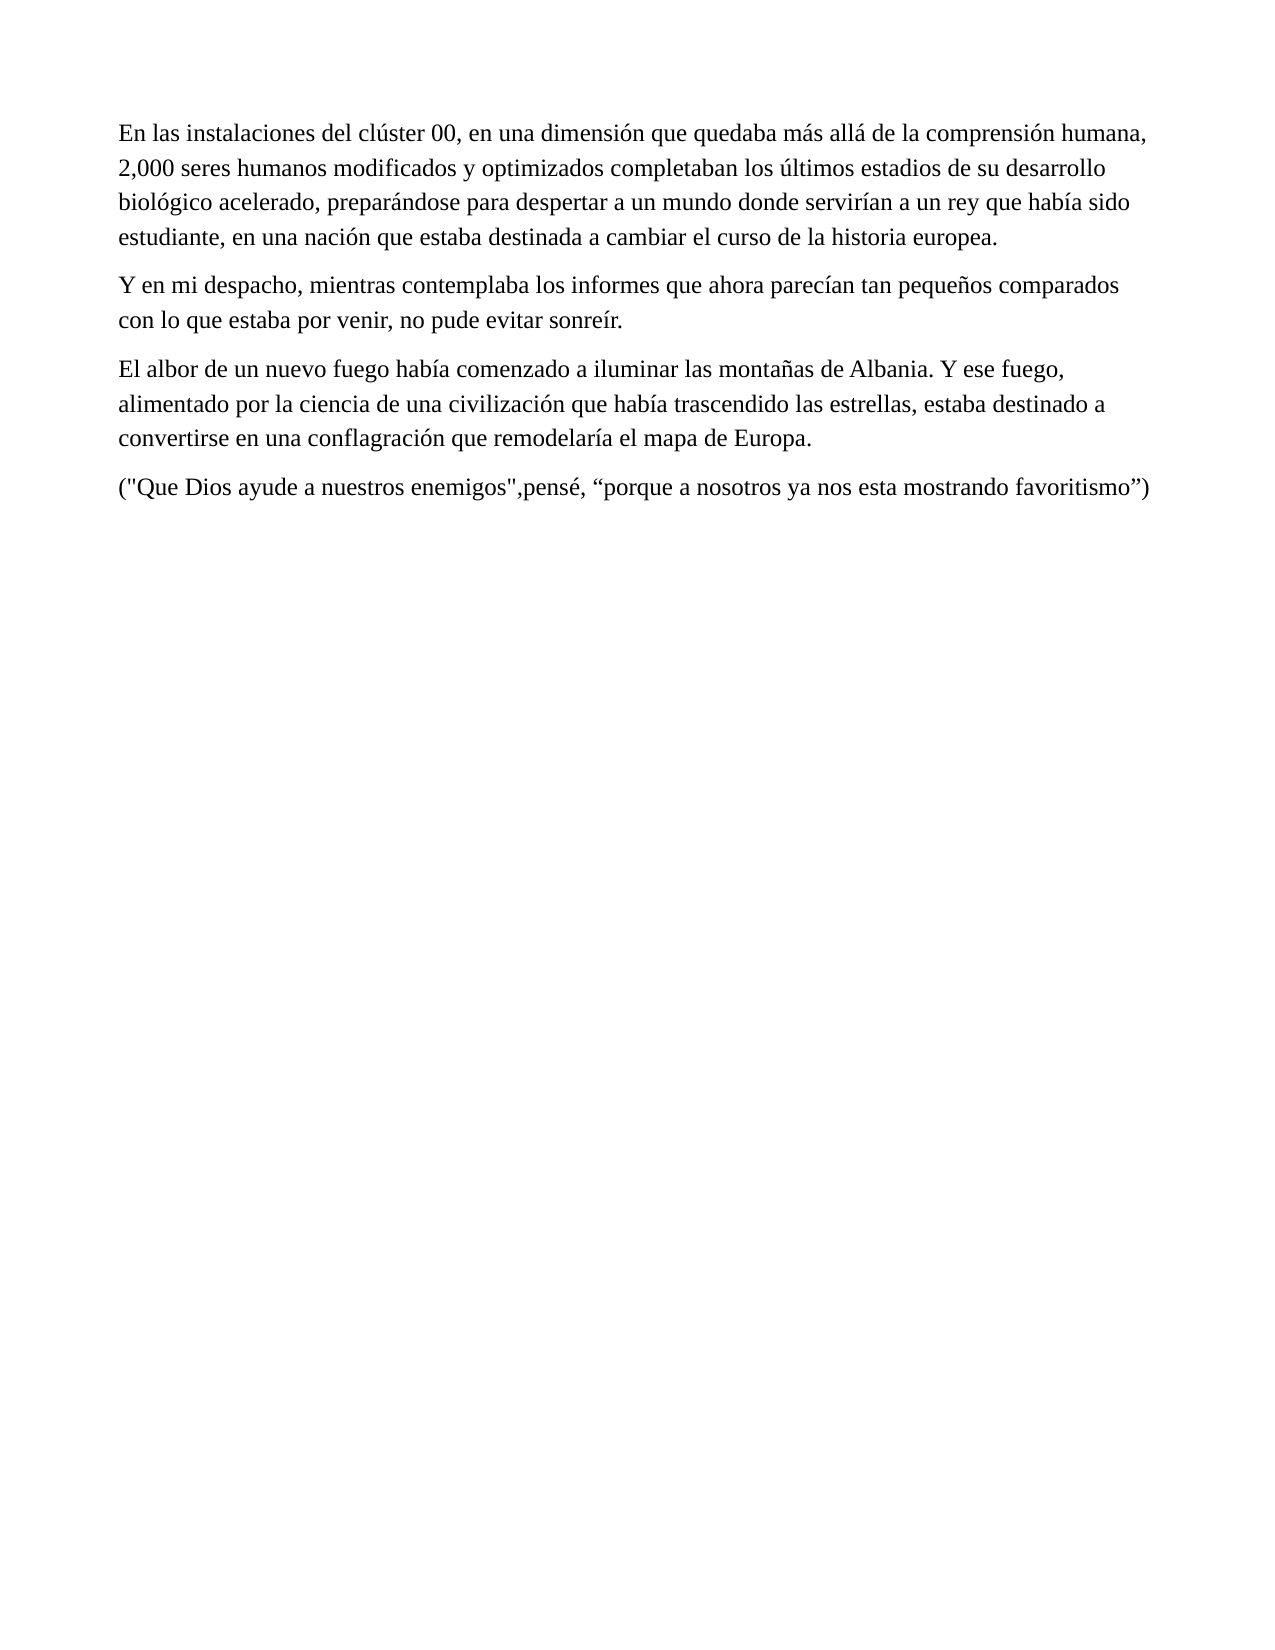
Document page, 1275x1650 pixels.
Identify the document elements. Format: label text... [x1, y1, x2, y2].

text El albor de un nuevo fuego había comenzado a iluminar las montañas de Albania. Y ese fuego, alimentado por la ciencia de una civilización que había trascendido las estrellas, estaba destinado a convertirse en una conflagración que remodelaría el mapa de Europa. [118, 354, 1157, 452]
text Y en mi despacho, mientras contemplaba los informes que ahora parecían tan pequeños comparados con lo que estaba por venir, no pude evitar sonreír. [118, 271, 1157, 334]
text En las instalaciones del clúster 00, en una dimensión que quedaba más allá de la comprensión humana, 2,000 seres humanos modificados y optimizados completaban los últimos estadios de su desarrollo biológico acelerado, preparándose para despertar a un mundo donde servirían a un rey que había sido estudiante, en una nación que estaba destinada a cambiar el curso de la historia europea. [118, 118, 1157, 250]
text ("Que Dios ayude a nuestros enemigos",pensé, “porque a nosotros ya nos esta mostrando favoritismo”) [118, 472, 1157, 501]
